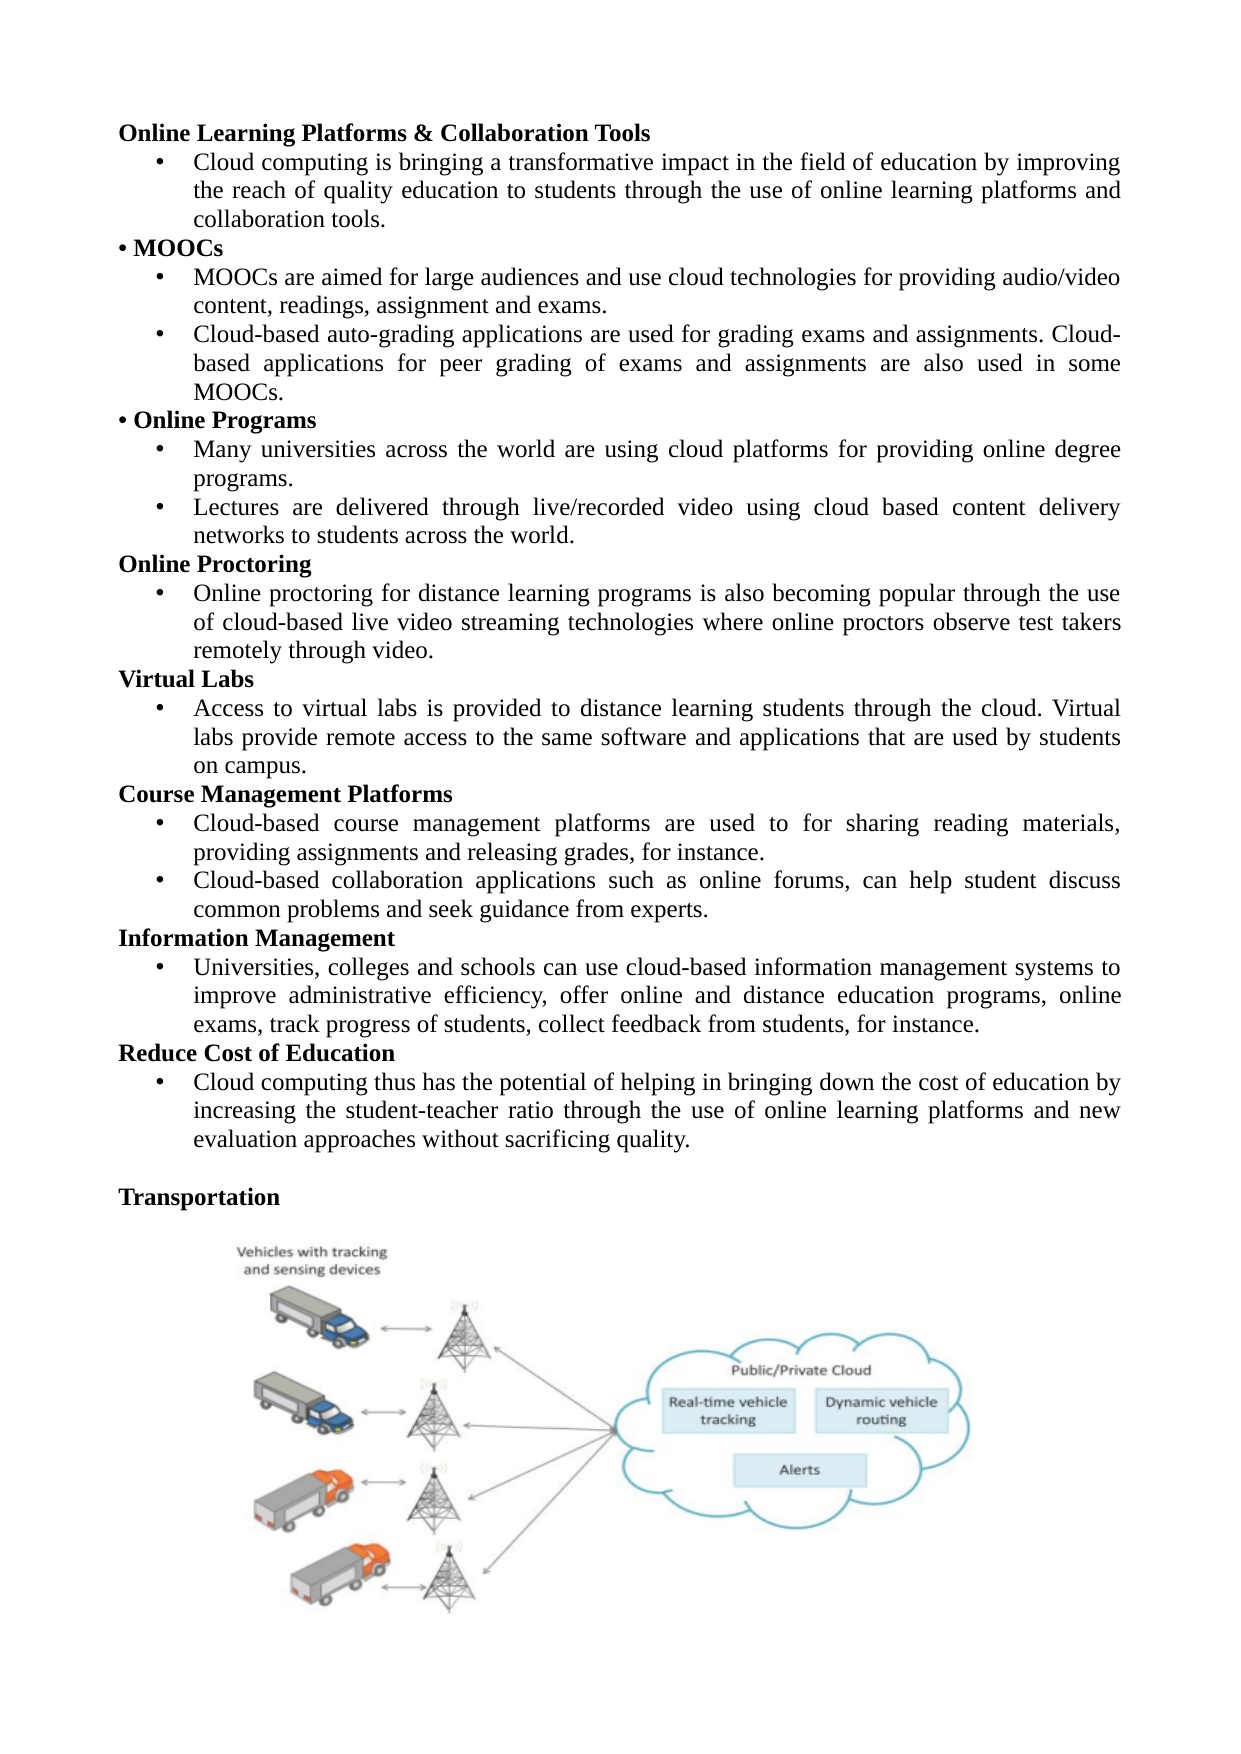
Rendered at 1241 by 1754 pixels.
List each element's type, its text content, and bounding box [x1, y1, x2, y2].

list Cloud computing thus has the potential of helping in bringing down the cost of education by increasing the student-teacher ratio through the use of online learning platforms and new evaluation approaches without sacrificing quality. [156, 1067, 1122, 1153]
picture [222, 1233, 986, 1623]
text Course Management Platforms [118, 779, 1122, 808]
list Cloud-based auto-grading applications are used for grading exams and assignments. Cloud-based applications for peer grading of exams and assignments are also used in some MOOCs. [156, 319, 1122, 406]
text Online Learning Platforms & Collaboration Tools [118, 118, 1122, 147]
list Cloud computing is bringing a transformative impact in the field of education by improving the reach of quality education to students through the use of online learning platforms and collaboration tools. [156, 147, 1122, 233]
text Virtual Labs [118, 664, 1122, 693]
text Information Management [118, 923, 1122, 952]
text • MOOCs [118, 233, 1122, 262]
text Transportation [118, 1182, 1122, 1211]
list Cloud-based course management platforms are used to for sharing reading materials, providing assignments and releasing grades, for instance. [156, 808, 1122, 866]
list Universities, colleges and schools can use cloud-based information management systems to improve administrative efficiency, offer online and distance education programs, online exams, track progress of students, collect feedback from students, for instance. [156, 952, 1122, 1038]
list Many universities across the world are using cloud platforms for providing online degree programs. [156, 434, 1122, 492]
text Online Proctoring [118, 549, 1122, 578]
list Cloud-based collaboration applications such as online forums, can help student discuss common problems and seek guidance from experts. [156, 866, 1122, 923]
list Access to virtual labs is provided to distance learning students through the cloud. Virtual labs provide remote access to the same software and applications that are used by students on campus. [156, 693, 1122, 779]
text Reduce Cost of Education [118, 1038, 1122, 1067]
list MOOCs are aimed for large audiences and use cloud technologies for providing audio/video content, readings, assignment and exams. [156, 262, 1122, 319]
list Online proctoring for distance learning programs is also becoming popular through the use of cloud-based live video streaming technologies where online proctors observe test takers remotely through video. [156, 578, 1122, 664]
list Lectures are delivered through live/recorded video using cloud based content delivery networks to students across the world. [156, 492, 1122, 549]
text • Online Programs [118, 406, 1122, 434]
